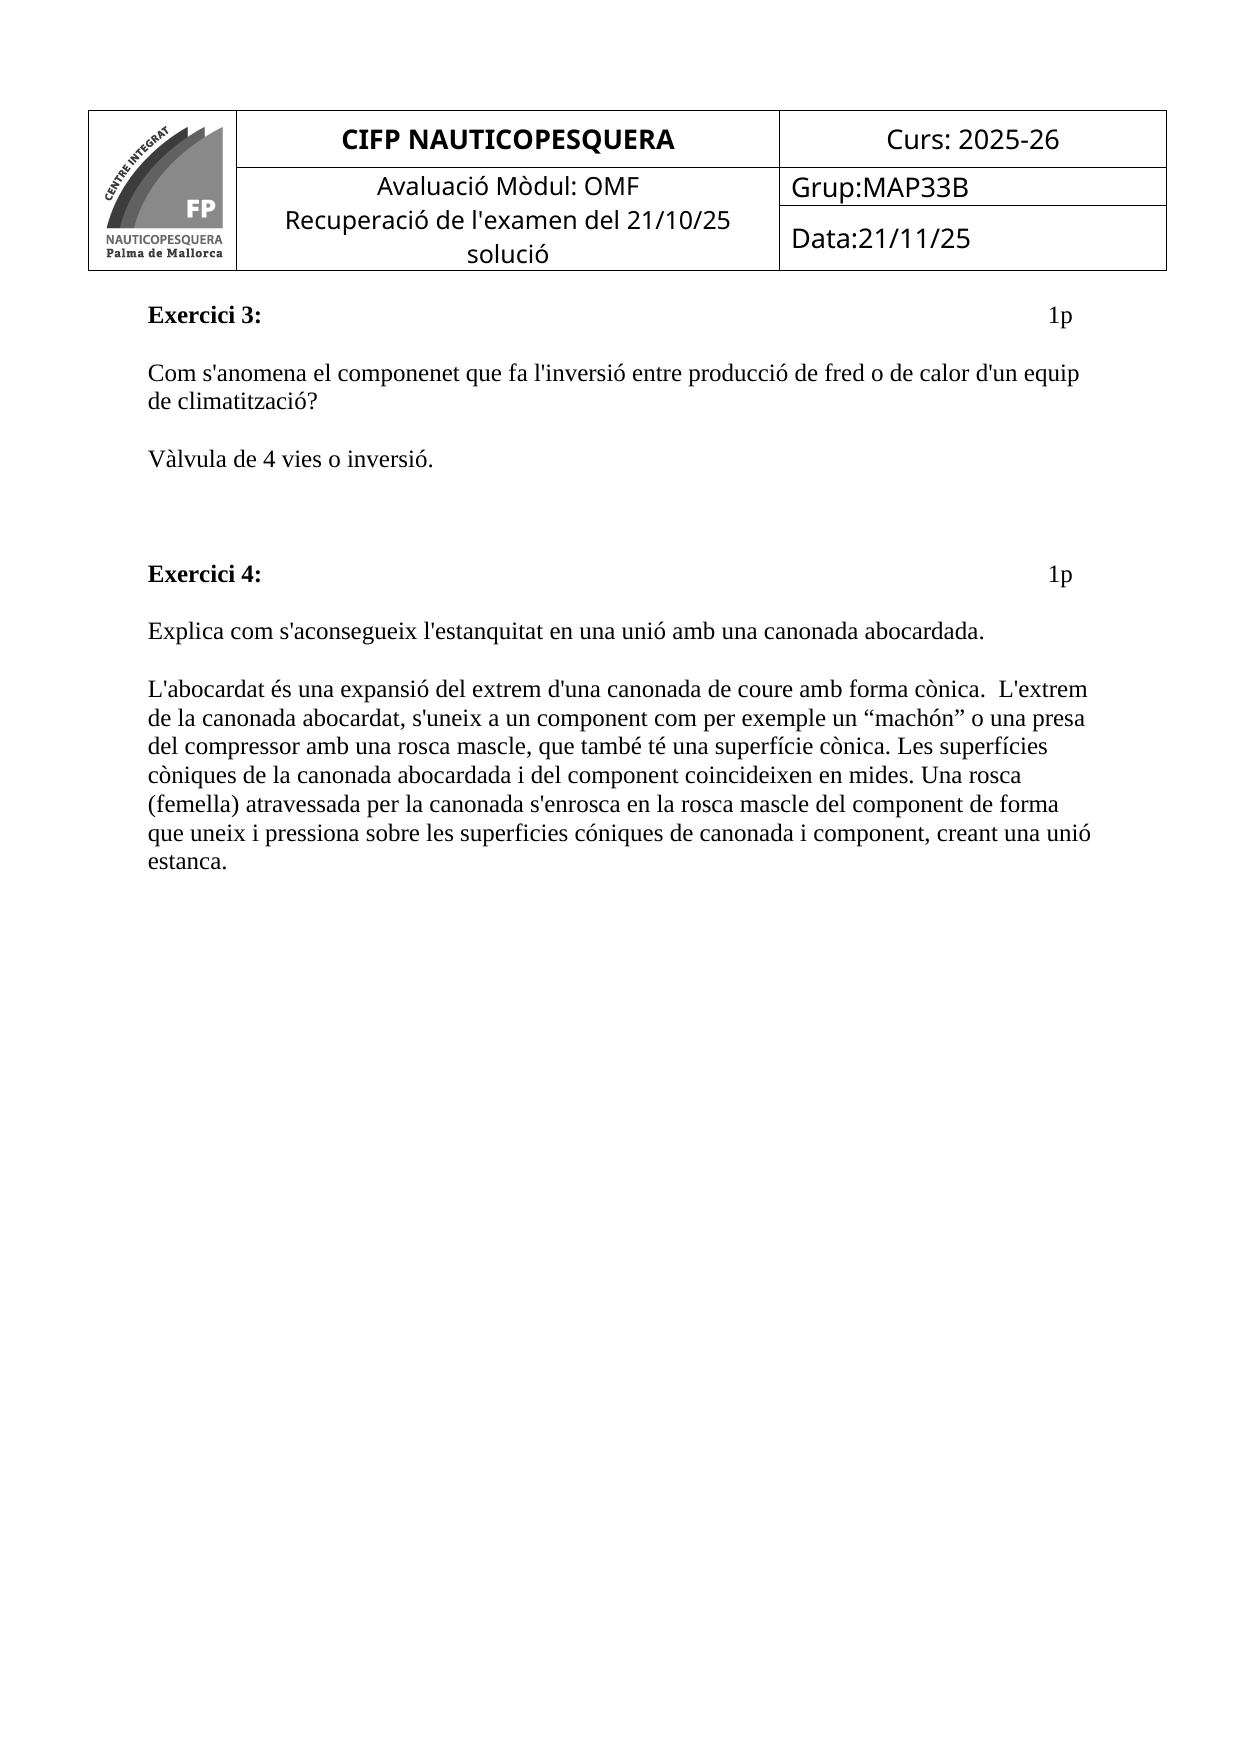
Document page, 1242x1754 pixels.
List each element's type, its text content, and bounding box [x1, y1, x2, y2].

text L'abocardat és una expansió del extrem d'una canonada de coure amb forma cònica. L'extrem de la canonada abocardat, s'uneix a un component com per exemple un “machón” o una presa del compressor amb una rosca mascle, que també té una superfície cònica. Les superfícies còniques de la canonada abocardada i del component coincideixen en mides. Una rosca (femella) atravessada per la canonada s'enrosca en la rosca mascle del component de forma que uneix i pressiona sobre les superficies cóniques de canonada i component, creant una unió estanca. [148, 674, 1094, 875]
text Exercici 3: 1p [148, 300, 1094, 329]
text Explica com s'aconsegueix l'estanquitat en una unió amb una canonada abocardada. [148, 616, 1094, 645]
text Exercici 4: 1p [148, 559, 1094, 588]
text Com s'anomena el componenet que fa l'inversió entre producció de fred o de calor d'un equip de climatització? [148, 358, 1094, 415]
text Vàlvula de 4 vies o inversió. [148, 444, 1094, 473]
picture [100, 116, 229, 265]
